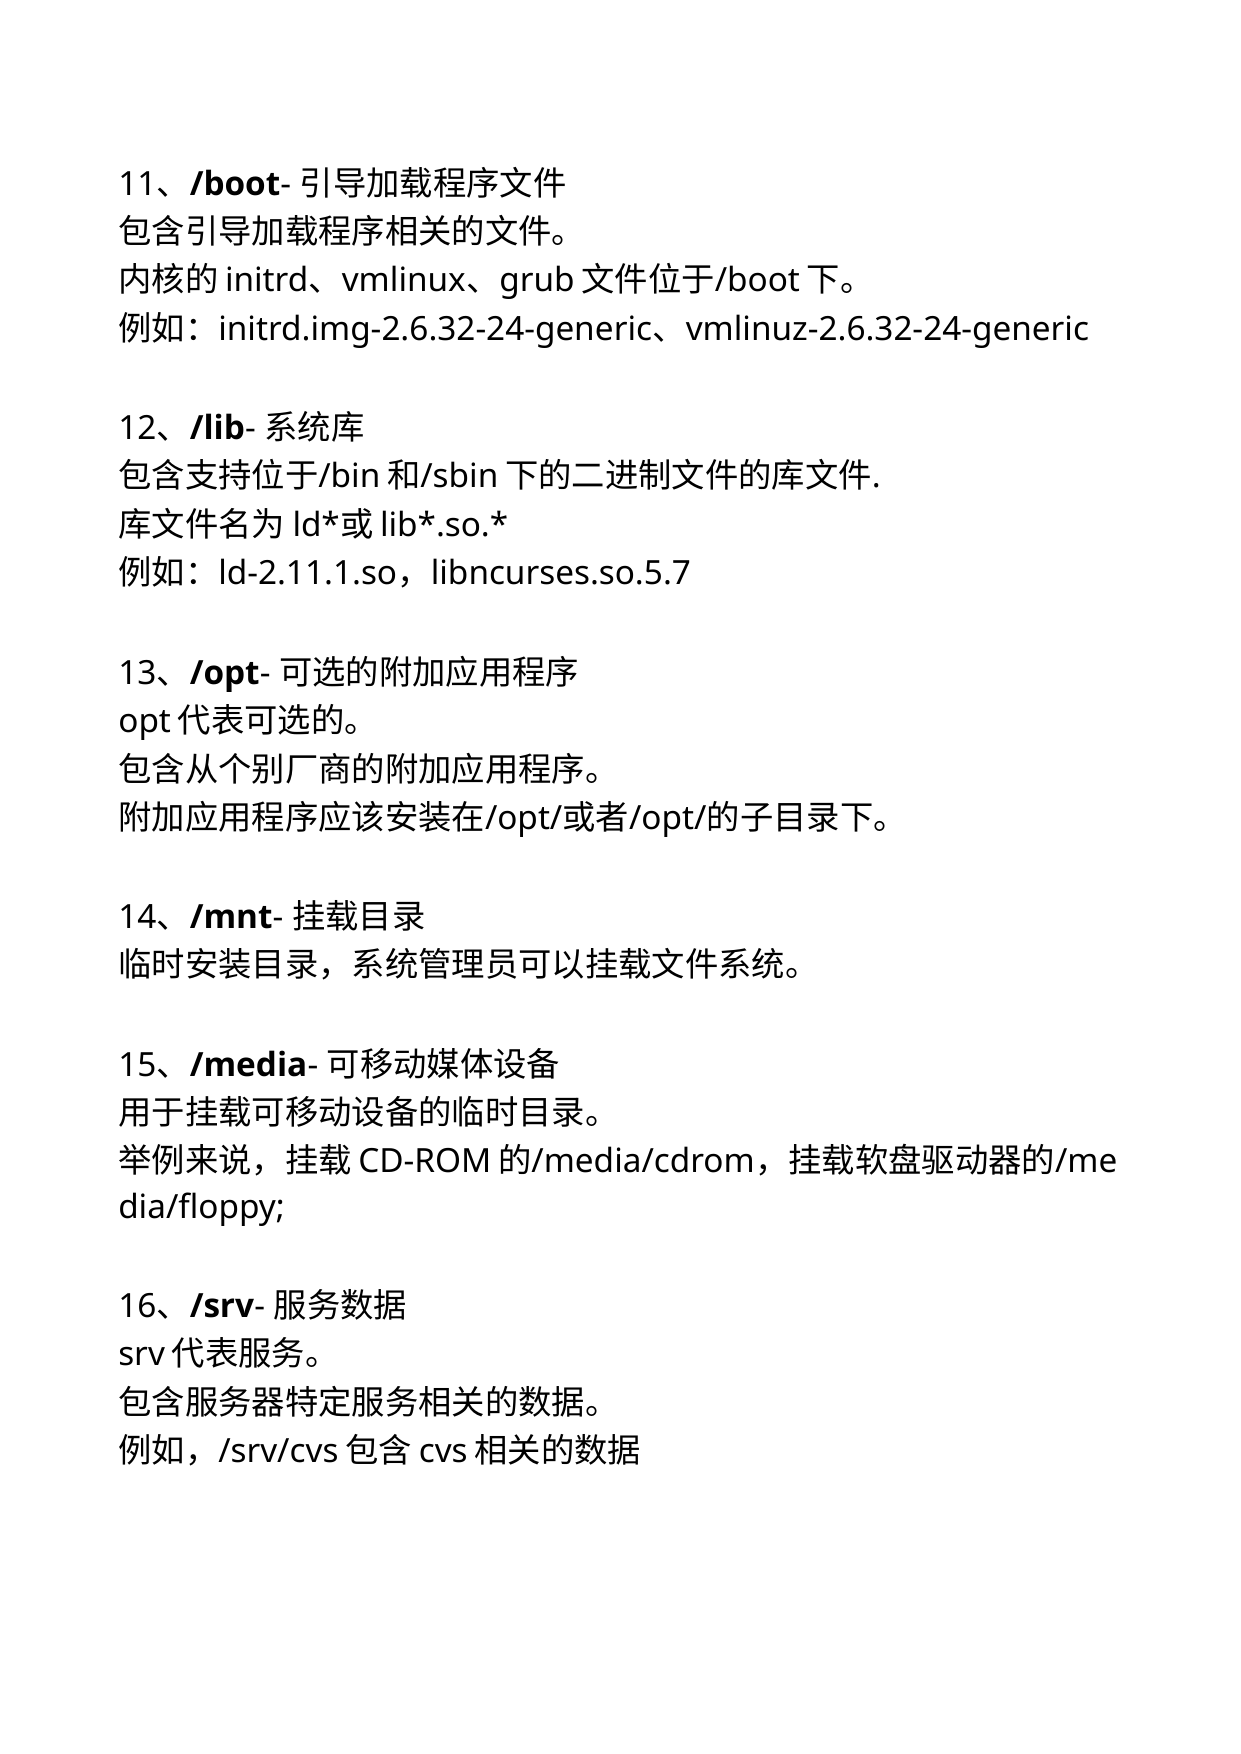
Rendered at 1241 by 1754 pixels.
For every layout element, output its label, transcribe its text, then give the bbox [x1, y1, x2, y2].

text 15、/media- 可移动媒体设备 用于挂载可移动设备的临时目录。 举例来说，挂载CD-ROM的/media/cdrom，挂载软盘驱动器的/media/floppy; [118, 1037, 1122, 1228]
text 12、/lib- 系统库 包含支持位于/bin和/sbin下的二进制文件的库文件. 库文件名为 ld*或lib*.so.* 例如：ld-2.11.1.so，libncurses.so.5.7 [118, 401, 1122, 594]
text 16、/srv- 服务数据 srv代表服务。 包含服务器特定服务相关的数据。 例如，/srv/cvs包含cvs相关的数据 [118, 1279, 1122, 1472]
text 13、/opt- 可选的附加应用程序 opt代表可选的。 包含从个别厂商的附加应用程序。 附加应用程序应该安装在/opt/或者/opt/的子目录下。 [118, 645, 1122, 839]
text 11、/boot- 引导加载程序文件 包含引导加载程序相关的文件。 内核的initrd、vmlinux、grub文件位于/boot下。 例如：initrd.img-2.6.32-24-generic、vmlinuz-2.6.32-24-generic [118, 156, 1122, 350]
text 14、/mnt- 挂载目录 临时安装目录，系统管理员可以挂载文件系统。 [118, 890, 1122, 986]
